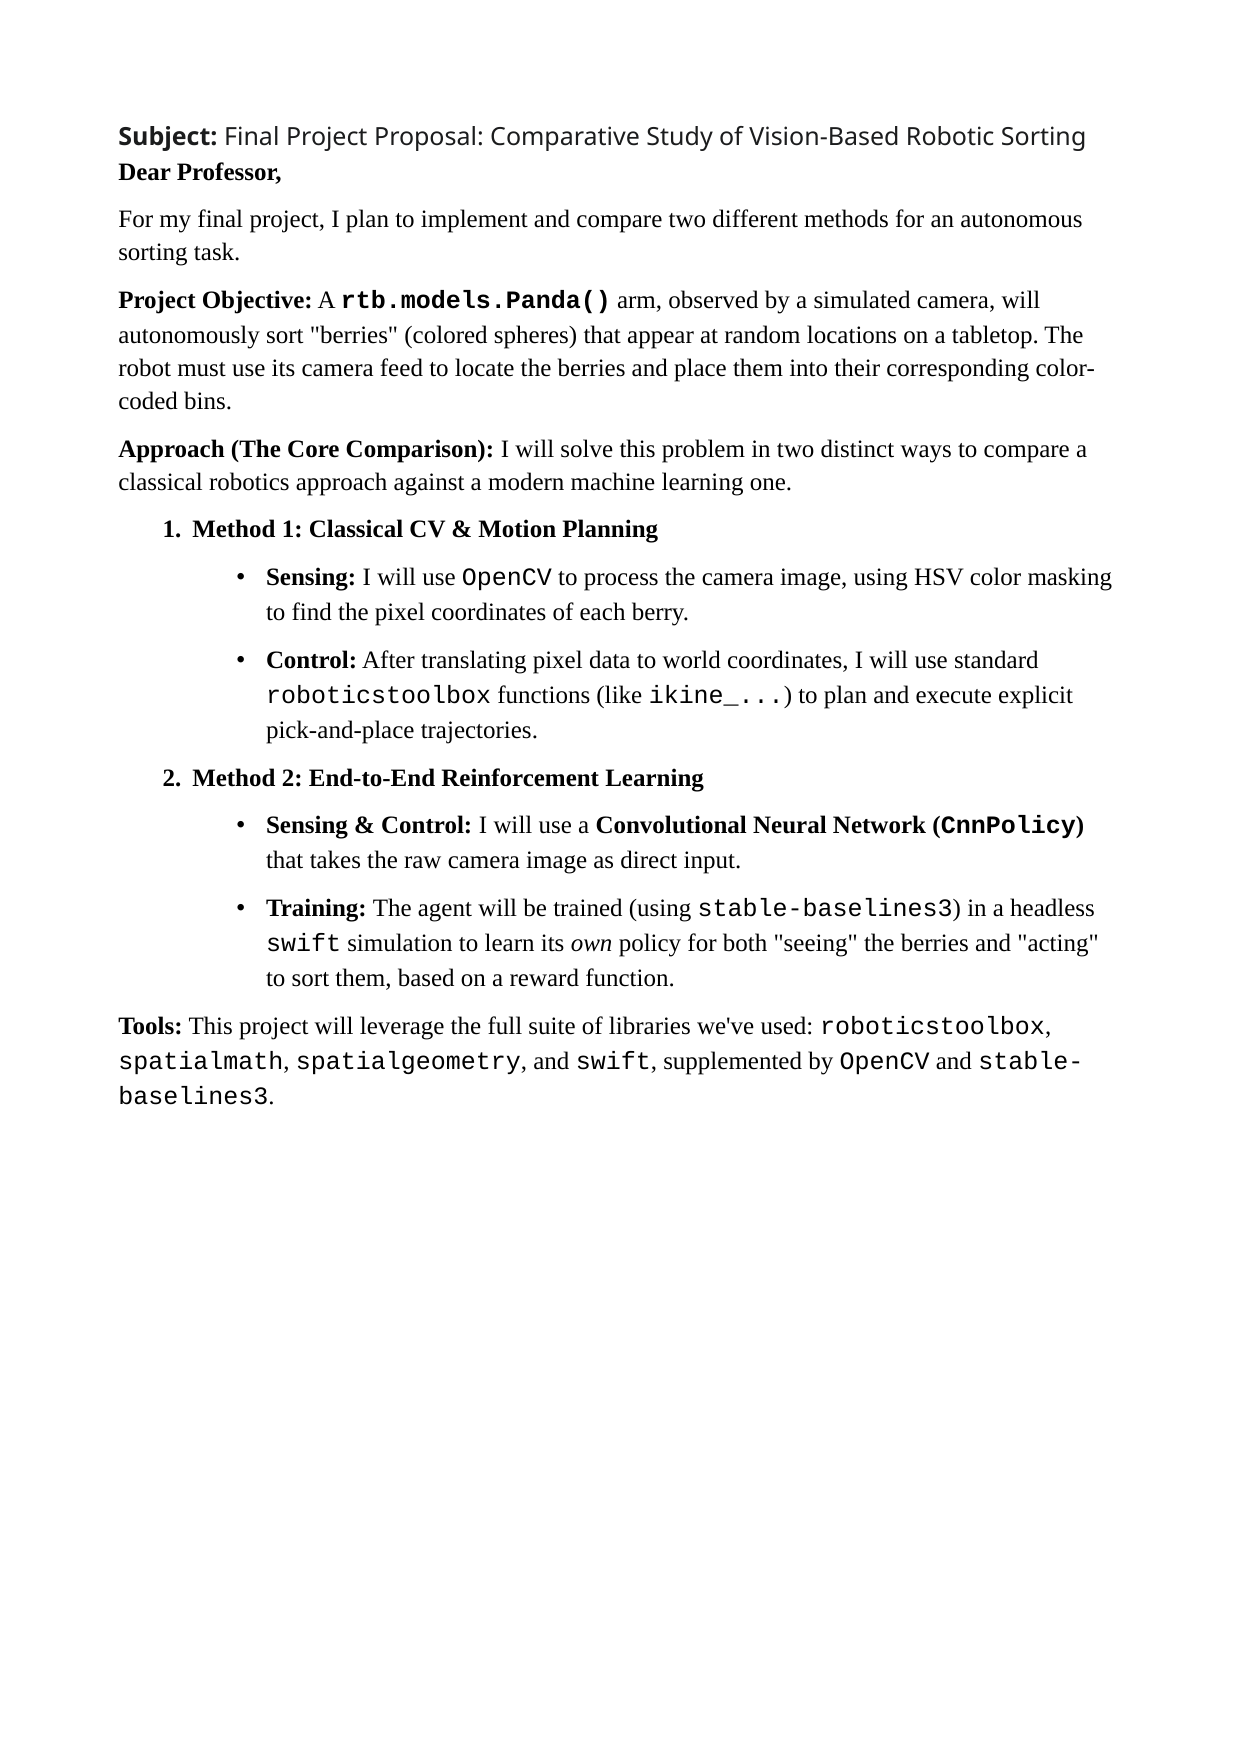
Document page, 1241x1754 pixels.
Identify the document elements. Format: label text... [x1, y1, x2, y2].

list Method 2: End-to-End Reinforcement Learning [162, 763, 1122, 791]
text Subject: Final Project Proposal: Comparative Study of Vision-Based Robotic Sorting [118, 118, 1122, 152]
list Control: After translating pixel data to world coordinates, I will use standard roboticstoolbox functions (like ikine_...) to plan and execute explicit pick-and-place trajectories. [236, 645, 1122, 744]
text For my final project, I plan to implement and compare two different methods for an autonomous sorting task. [118, 204, 1122, 266]
list Training: The agent will be trained (using stable-baselines3) in a headless swift simulation to learn its own policy for both "seeing" the berries and "acting" to sort them, based on a reward function. [236, 893, 1122, 992]
list Sensing & Control: I will use a Convolutional Neural Network (CnnPolicy) that takes the raw camera image as direct input. [236, 810, 1122, 874]
text Tools: This project will leverage the full suite of libraries we've used: roboticstoolbox, spatialmath, spatialgeometry, and swift, supplemented by OpenCV and stable-baselines3. [118, 1011, 1122, 1112]
list Sensing: I will use OpenCV to process the camera image, using HSV color masking to find the pixel coordinates of each berry. [236, 562, 1122, 626]
text Dear Professor, [118, 157, 1122, 186]
list Method 1: Classical CV & Motion Planning [162, 514, 1122, 543]
text Approach (The Core Comparison): I will solve this problem in two distinct ways to compare a classical robotics approach against a modern machine learning one. [118, 434, 1122, 496]
text Project Objective: A rtb.models.Panda() arm, observed by a simulated camera, will autonomously sort "berries" (colored spheres) that appear at random locations on a tabletop. The robot must use its camera feed to locate the berries and place them into their corresponding color-coded bins. [118, 285, 1122, 415]
